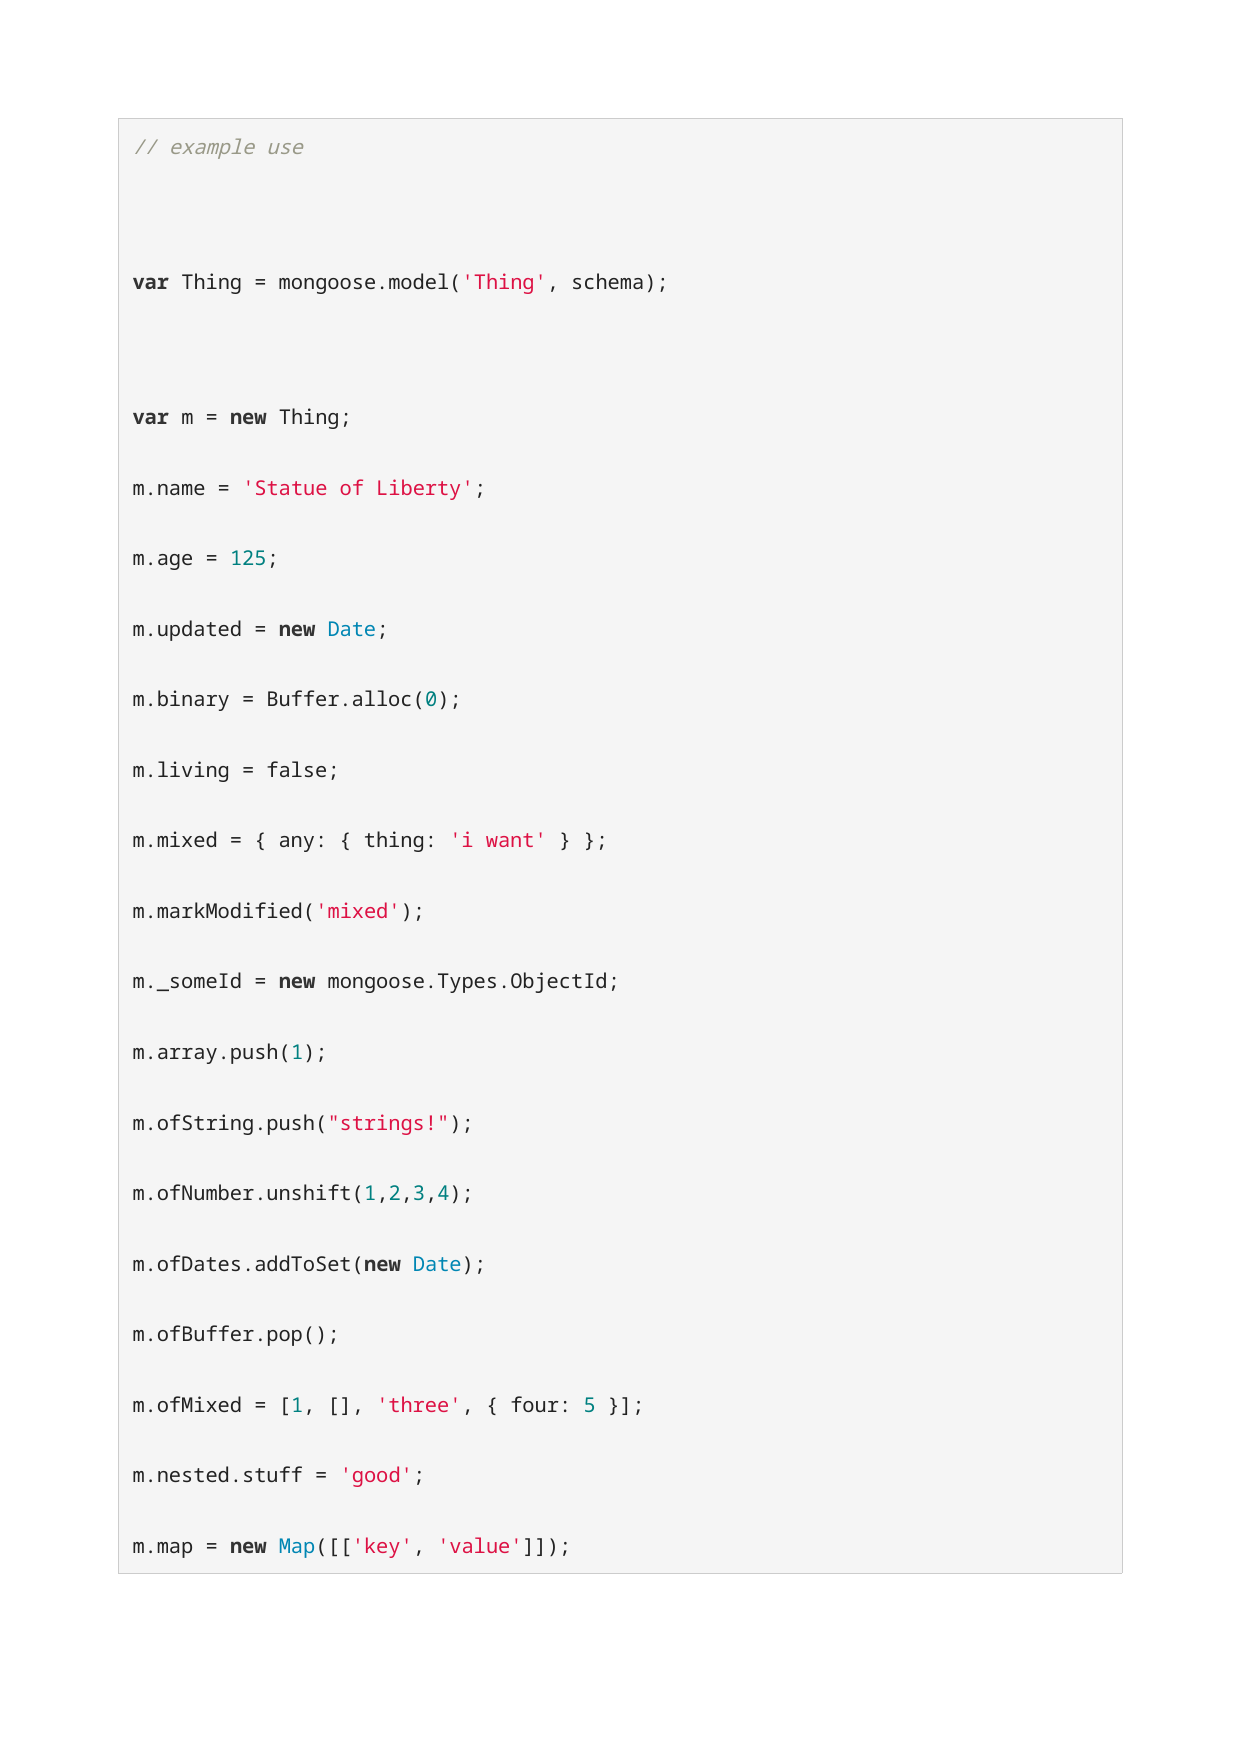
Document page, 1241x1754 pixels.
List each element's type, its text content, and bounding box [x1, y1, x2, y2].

text m.binary = Buffer.alloc(0); [119, 671, 1122, 713]
text var m = new Thing; [119, 389, 1122, 431]
text m.updated = new Date; [119, 600, 1122, 642]
text m.age = 125; [119, 530, 1122, 572]
text m.map = new Map([['key', 'value']]); [119, 1517, 1122, 1573]
text var Thing = mongoose.model('Thing', schema); [119, 253, 1122, 295]
text m.living = false; [119, 741, 1122, 783]
text // example use [119, 119, 1122, 160]
text m._someId = new mongoose.Types.ObjectId; [119, 953, 1122, 995]
text m.nested.stuff = 'good'; [119, 1447, 1122, 1488]
text m.array.push(1); [119, 1023, 1122, 1065]
text m.ofString.push("strings!"); [119, 1094, 1122, 1136]
text m.ofNumber.unshift(1,2,3,4); [119, 1164, 1122, 1206]
text m.mixed = { any: { thing: 'i want' } }; [119, 812, 1122, 854]
text m.name = 'Statue of Liberty'; [119, 459, 1122, 501]
text m.ofDates.addToSet(new Date); [119, 1235, 1122, 1277]
text m.ofMixed = [1, [], 'three', { four: 5 }]; [119, 1376, 1122, 1418]
text m.ofBuffer.pop(); [119, 1306, 1122, 1347]
text m.markModified('mixed'); [119, 882, 1122, 924]
